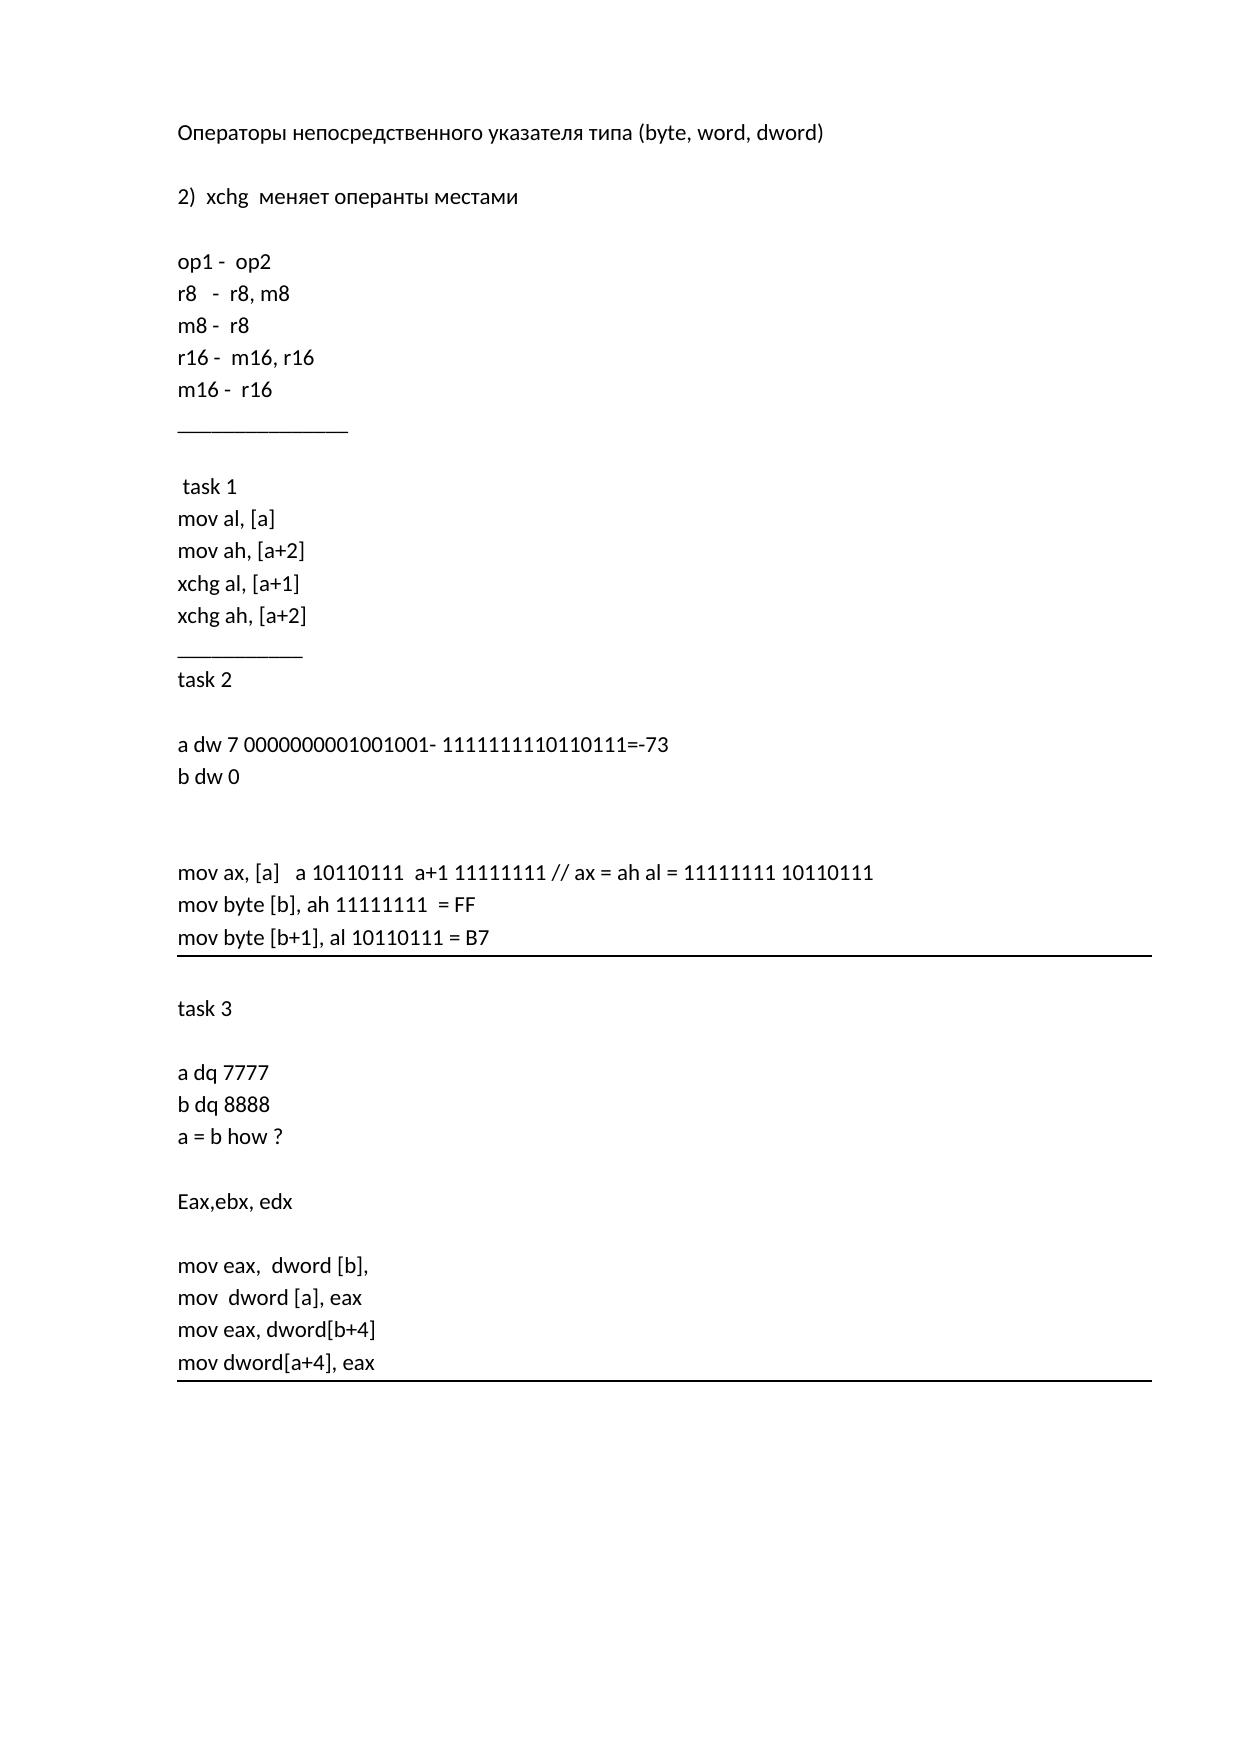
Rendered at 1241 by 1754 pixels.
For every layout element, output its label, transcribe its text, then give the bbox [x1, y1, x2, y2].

list xchg ah, [a+2] [177, 601, 1152, 629]
list 2) xchg меняет операнты местами [177, 182, 1152, 211]
list task 3 [177, 994, 1152, 1022]
list mov eax, dword [b], [177, 1251, 1152, 1279]
list a dq 7777 [177, 1058, 1152, 1086]
list mov al, [a] [177, 504, 1152, 532]
list mov dword [a], eax [177, 1283, 1152, 1311]
list m16 - r16 [177, 376, 1152, 404]
list r8 - r8, m8 [177, 279, 1152, 307]
list a = b how ? [177, 1122, 1152, 1150]
list b dw 0 [177, 762, 1152, 790]
list Eax,ebx, edx [177, 1187, 1152, 1215]
list task 1 [177, 472, 1152, 500]
list mov ax, [a] a 10110111 a+1 11111111 // ax = ah al = 11111111 10110111 [177, 858, 1152, 886]
list Операторы непосредственного указателя типа (byte, word, dword) [177, 118, 1152, 146]
list mov eax, dword[b+4] [177, 1316, 1152, 1343]
list r16 - m16, r16 [177, 343, 1152, 371]
list mov ah, [a+2] [177, 537, 1152, 564]
list mov dword[a+4], eax [177, 1348, 1152, 1380]
list mov byte [b+1], al 10110111 = B7 [177, 923, 1152, 955]
list mov byte [b], ah 11111111 = FF [177, 891, 1152, 919]
list m8 - r8 [177, 311, 1152, 339]
list op1 - op2 [177, 247, 1152, 275]
list _______________ [177, 408, 1152, 436]
list a dw 7 0000000001001001- 1111111110110111=-73 [177, 730, 1152, 758]
list task 2 [177, 665, 1152, 693]
list b dq 8888 [177, 1090, 1152, 1118]
list xchg al, [a+1] [177, 569, 1152, 597]
list ___________ [177, 633, 1152, 661]
